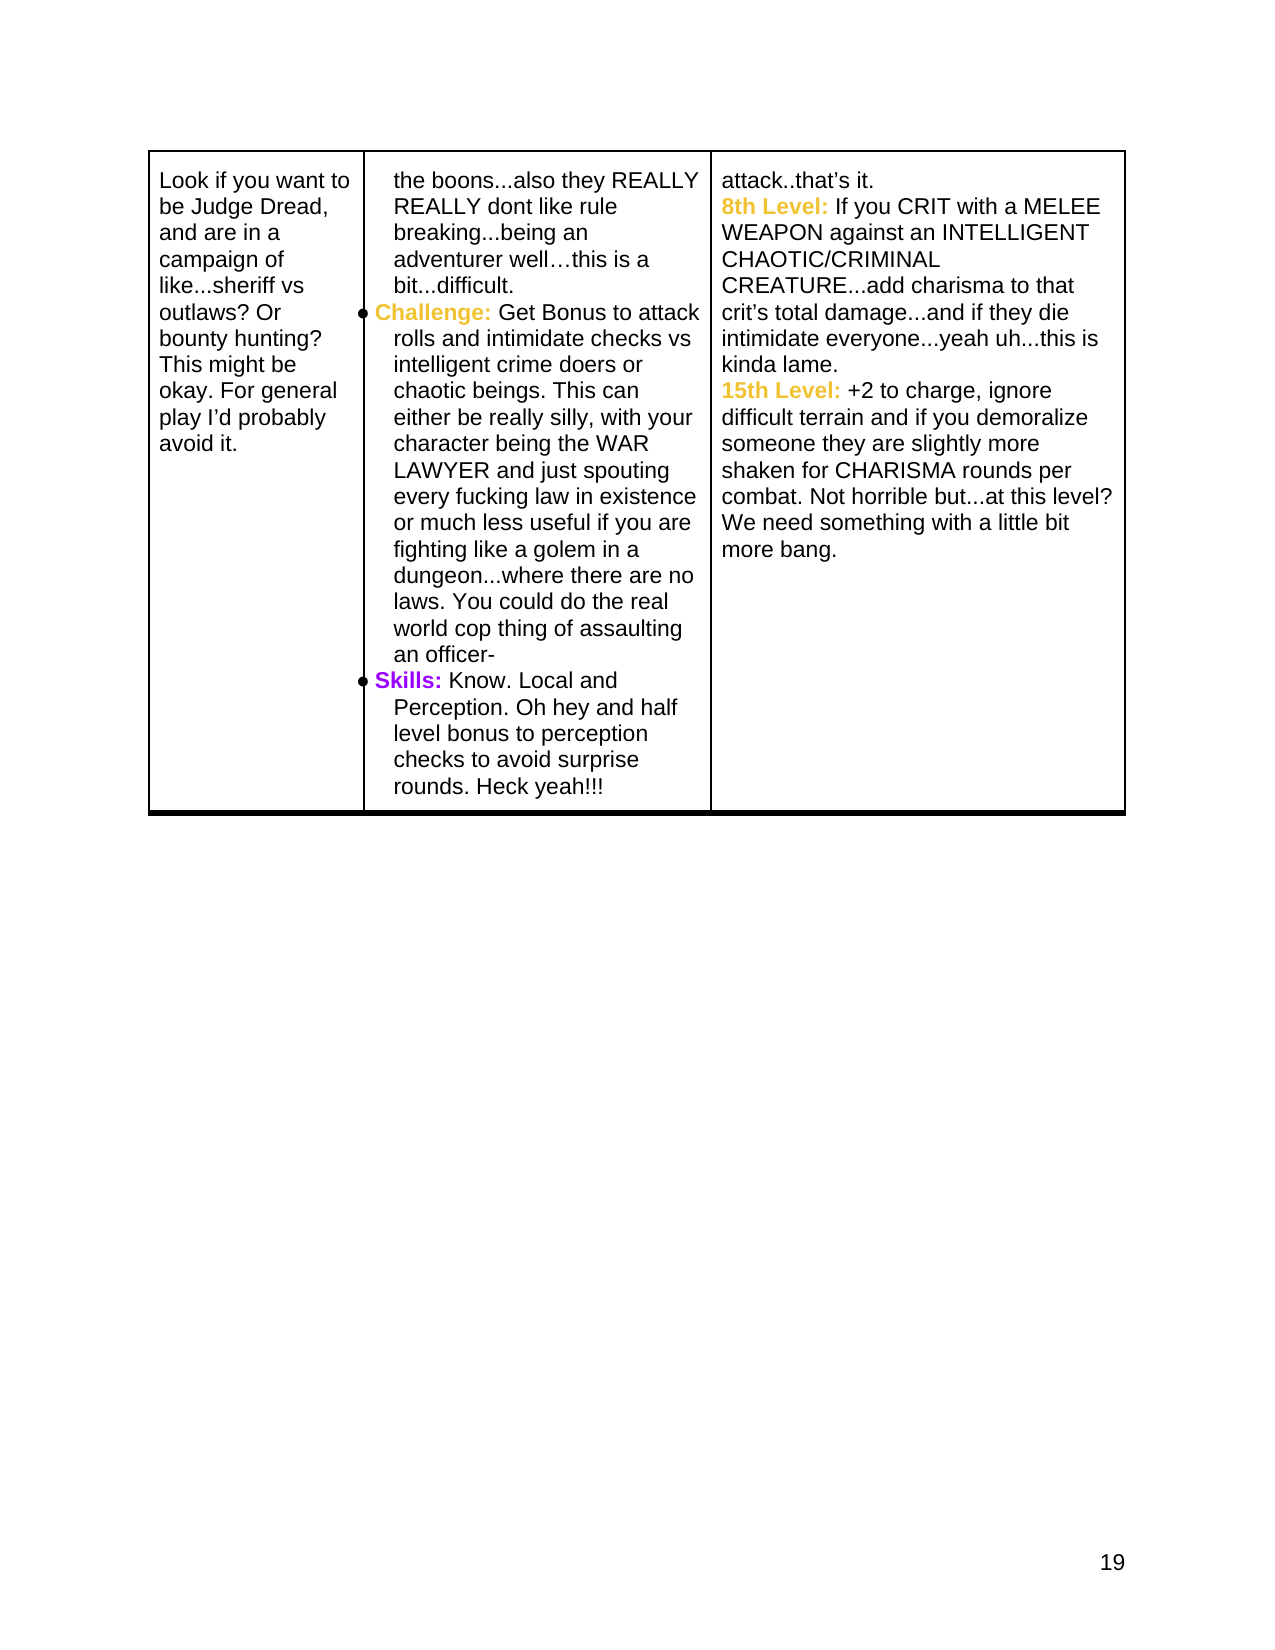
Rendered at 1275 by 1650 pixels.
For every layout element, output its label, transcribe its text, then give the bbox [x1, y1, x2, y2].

table_cell Edict: Be Lawful Rude as Hell. Also, a Hellknight. Pick an Order of Lawmaker, and get all of the rules with none of the boons...also they REALLY REALLY dont like rule breaking...being an adventurer well…this is a bit...difficult. Challenge: Get Bonus to attack rolls and intimidate checks vs intelligent crime doers or chaotic beings. This can either be really silly, with your character being the WAR LAWYER and just spouting every fucking law in existence or much less useful if you are fighting like a golem in a dungeon...where there are no laws. You could do the real world cop thing of assaulting an officer- Skills: Know. Local and Perception. Oh hey and half level bonus to perception checks to avoid surprise rounds. Heck yeah!!! [365, 152, 710, 809]
table_cell (2/5) Order of the Ennead Star Look if you want to be Judge Dread, and are in a campaign of like...sheriff vs outlaws? Or bounty hunting? This might be okay. For general play I’d probably avoid it. [150, 152, 363, 809]
table_cell attack..that’s it. 8th Level: If you CRIT with a MELEE WEAPON against an INTELLIGENT CHAOTIC/CRIMINAL CREATURE...add charisma to that crit’s total damage...and if they die intimidate everyone...yeah uh...this is kinda lame. 15th Level: +2 to charge, ignore difficult terrain and if you demoralize someone they are slightly more shaken for CHARISMA rounds per combat. Not horrible but...at this level? We need something with a little bit more bang. [712, 152, 1124, 809]
